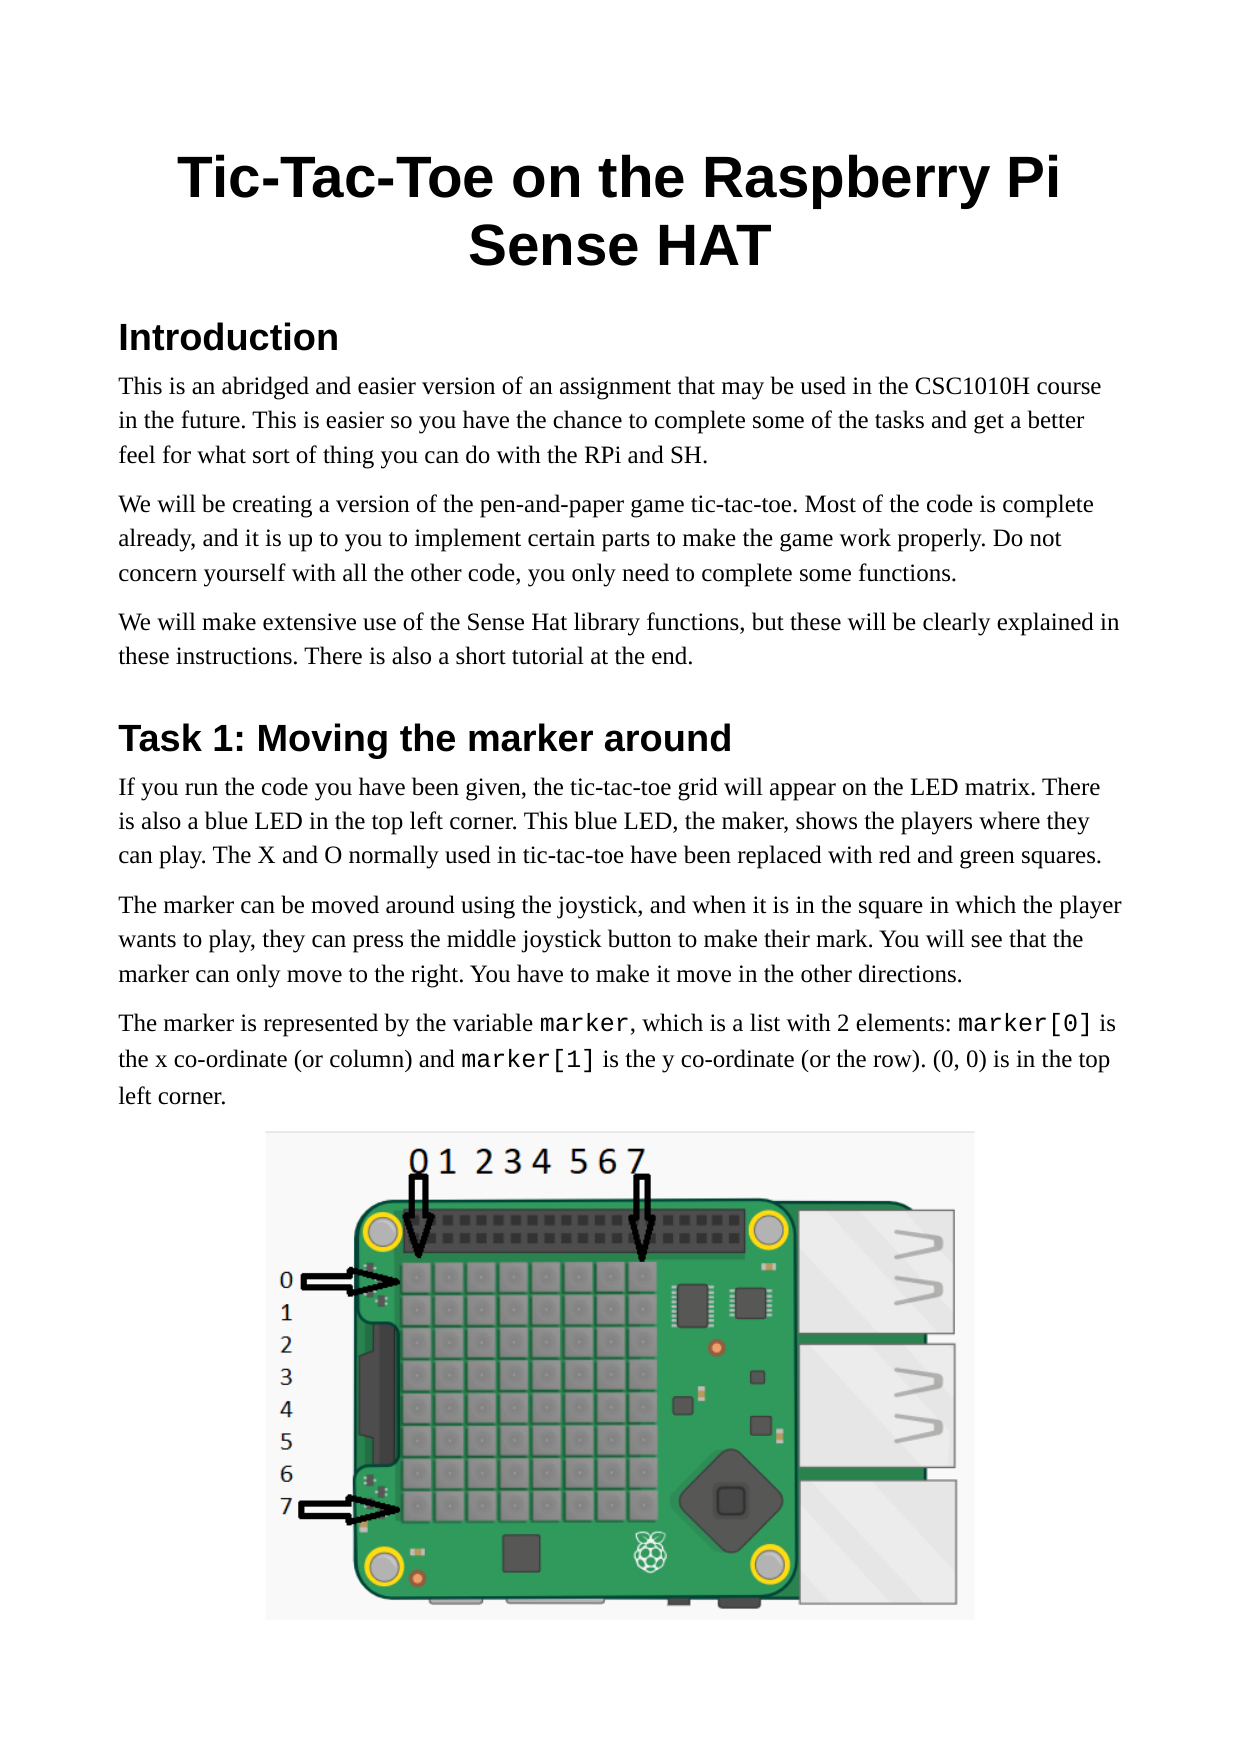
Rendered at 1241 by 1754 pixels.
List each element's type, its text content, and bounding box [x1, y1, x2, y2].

text The marker can be moved around using the joystick, and when it is in the square in which the player wants to play, they can press the middle joystick button to make their mark. You will see that the marker can only move to the right. You have to make it move in the other directions. [118, 890, 1122, 987]
text We will be creating a version of the pen-and-paper game tic-tac-toe. Most of the code is complete already, and it is up to you to implement certain parts to make the game work properly. Do not concern yourself with all the other code, you only need to complete some functions. [118, 489, 1122, 587]
text The marker is represented by the variable marker, which is a list with 2 elements: marker[0] is the x co-ordinate (or column) and marker[1] is the y co-ordinate (or the row). (0, 0) is in the top left corner. [118, 1008, 1122, 1109]
subtitle Introduction [118, 315, 1122, 358]
title Tic-Tac-Toe on the Raspberry Pi Sense HAT [118, 143, 1122, 277]
text This is an abridged and easier version of an assignment that may be used in the CSC1010H course in the future. This is easier so you have the chance to complete some of the tasks and get a better feel for what sort of thing you can do with the RPi and SH. [118, 371, 1122, 469]
subtitle Task 1: Moving the marker around [118, 716, 1122, 759]
picture [265, 1130, 975, 1620]
text If you run the code you have been given, the tic-tac-toe grid will appear on the LED matrix. There is also a blue LED in the top left corner. This blue LED, the maker, shows the players where they can play. The X and O normally used in tic-tac-toe have been replaced with red and green squares. [118, 772, 1122, 869]
text We will make extensive use of the Sense Hat library functions, but these will be clearly explained in these instructions. There is also a short tutorial at the end. [118, 607, 1122, 670]
